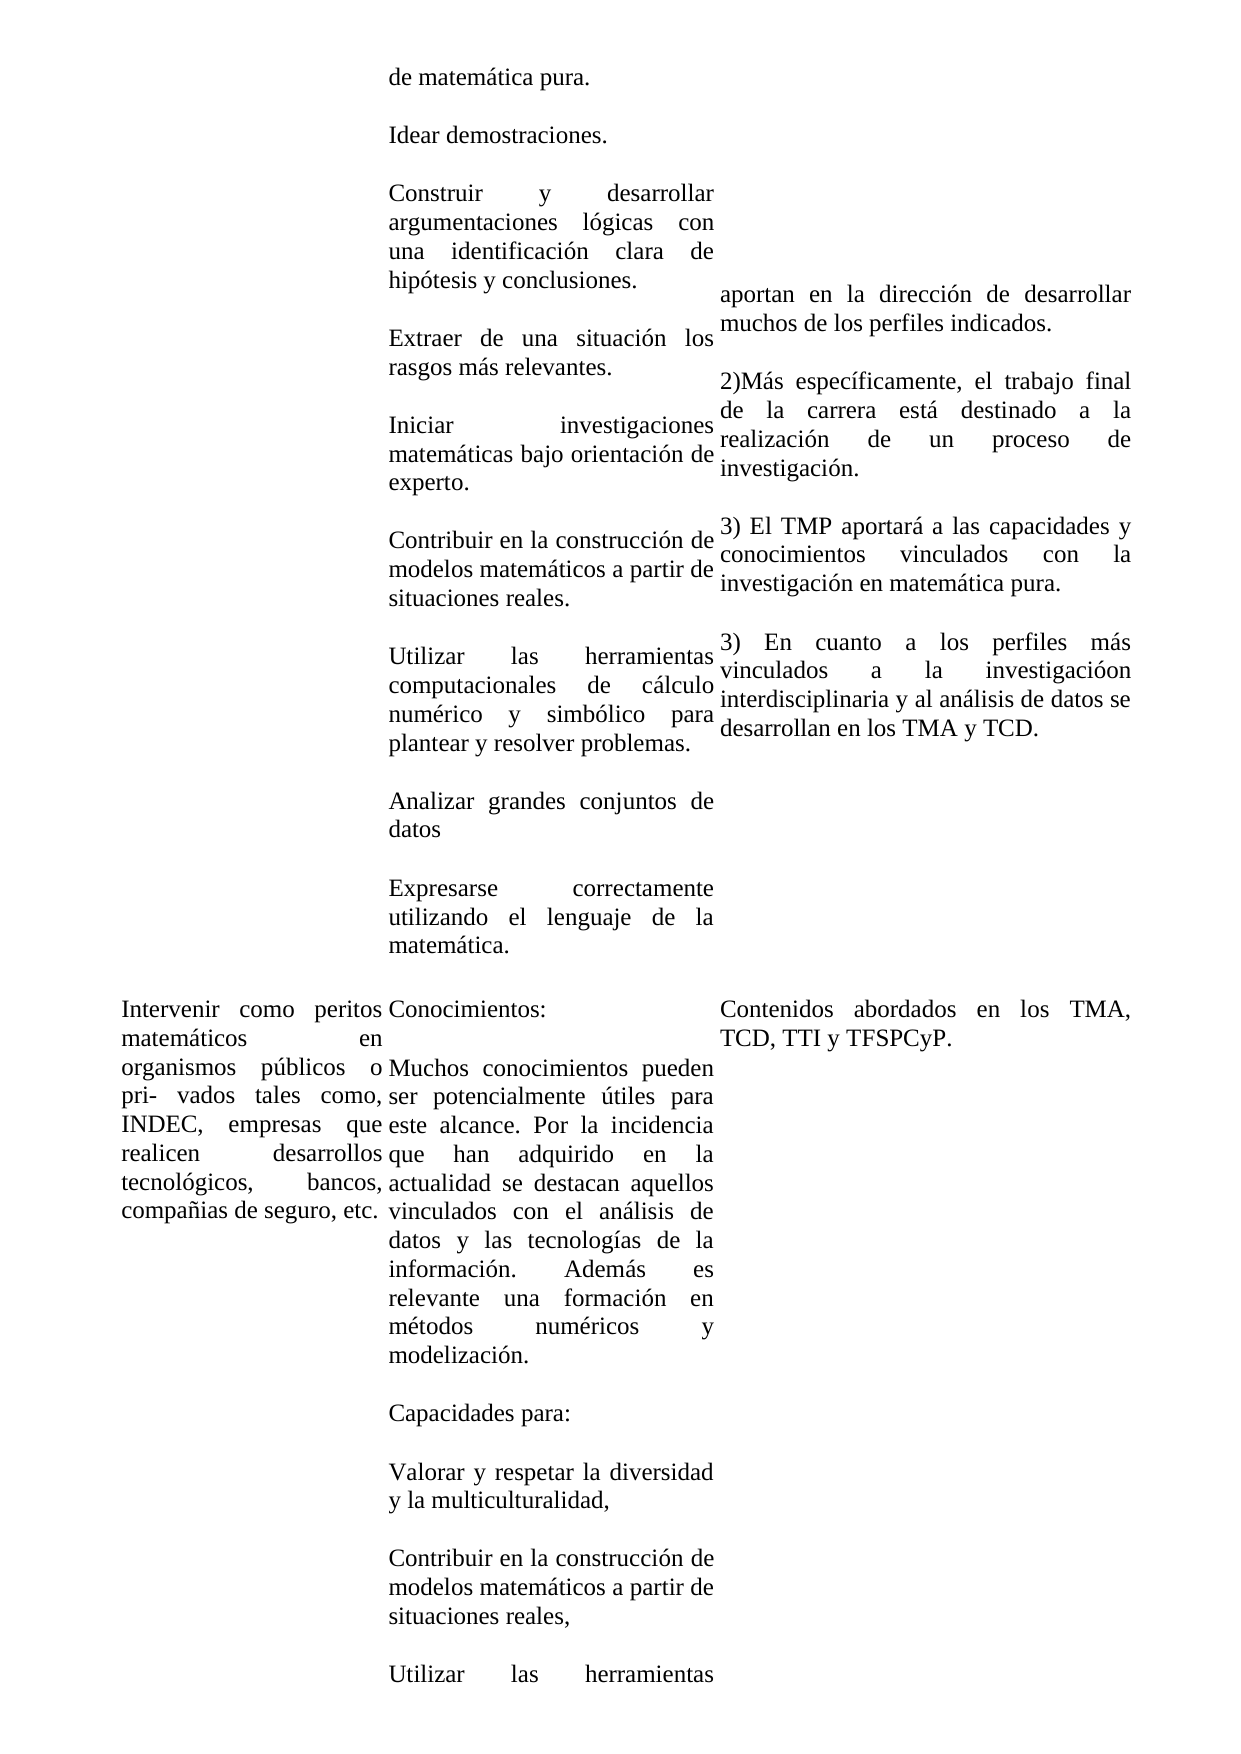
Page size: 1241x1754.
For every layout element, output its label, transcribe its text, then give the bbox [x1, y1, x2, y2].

table_cell aportan en la dirección de desarrollar muchos de los perfiles indicados. 2)Más específicamente, el trabajo final de la carrera está destinado a la realización de un proceso de investigación. 3) El TMP aportará a las capacidades y conocimientos vinculados con la investigación en matemática pura. 3) En cuanto a los perfiles más vinculados a la investigacióon interdisciplinaria y al análisis de datos se desarrollan en los TMA y TCD. [717, 59, 1134, 991]
table_cell [1161, 991, 1181, 1691]
table_cell [1150, 991, 1161, 1691]
table_cell [1150, 59, 1161, 991]
table_cell Conocimientos: Muchos conocimientos pueden ser potencialmente útiles para este alcance. Por la incidencia que han adquirido en la actualidad se destacan aquellos vinculados con el análisis de datos y las tecnologías de la información. Además es relevante una formación en métodos numéricos y modelización. Capacidades para: Valorar y respetar la diversidad y la multiculturalidad, Contribuir en la construcción de modelos matemáticos a partir de situaciones reales, Utilizar las herramientas [385, 991, 717, 1691]
table_cell [1161, 59, 1181, 991]
table_cell [118, 59, 385, 991]
table_cell de matemática pura. Idear demostraciones. Construir y desarrollar argumentaciones lógicas con una identificación clara de hipótesis y conclusiones. Extraer de una situación los rasgos más relevantes. Iniciar investigaciones matemáticas bajo orientación de experto. Contribuir en la construcción de modelos matemáticos a partir de situaciones reales. Utilizar las herramientas computacionales de cálculo numérico y simbólico para plantear y resolver problemas. Analizar grandes conjuntos de datos Expresarse correctamente utilizando el lenguaje de la matemática. [385, 59, 717, 991]
table_cell Contenidos abordados en los TMA, TCD, TTI y TFSPCyP. [717, 991, 1134, 1691]
table_cell [1135, 59, 1150, 991]
table_cell [1135, 991, 1150, 1691]
table_cell Intervenir como peritos matemáticos en organismos públicos o pri- vados tales como, INDEC, empresas que realicen desarrollos tecnológicos, bancos, compañias de seguro, etc. [118, 991, 385, 1691]
